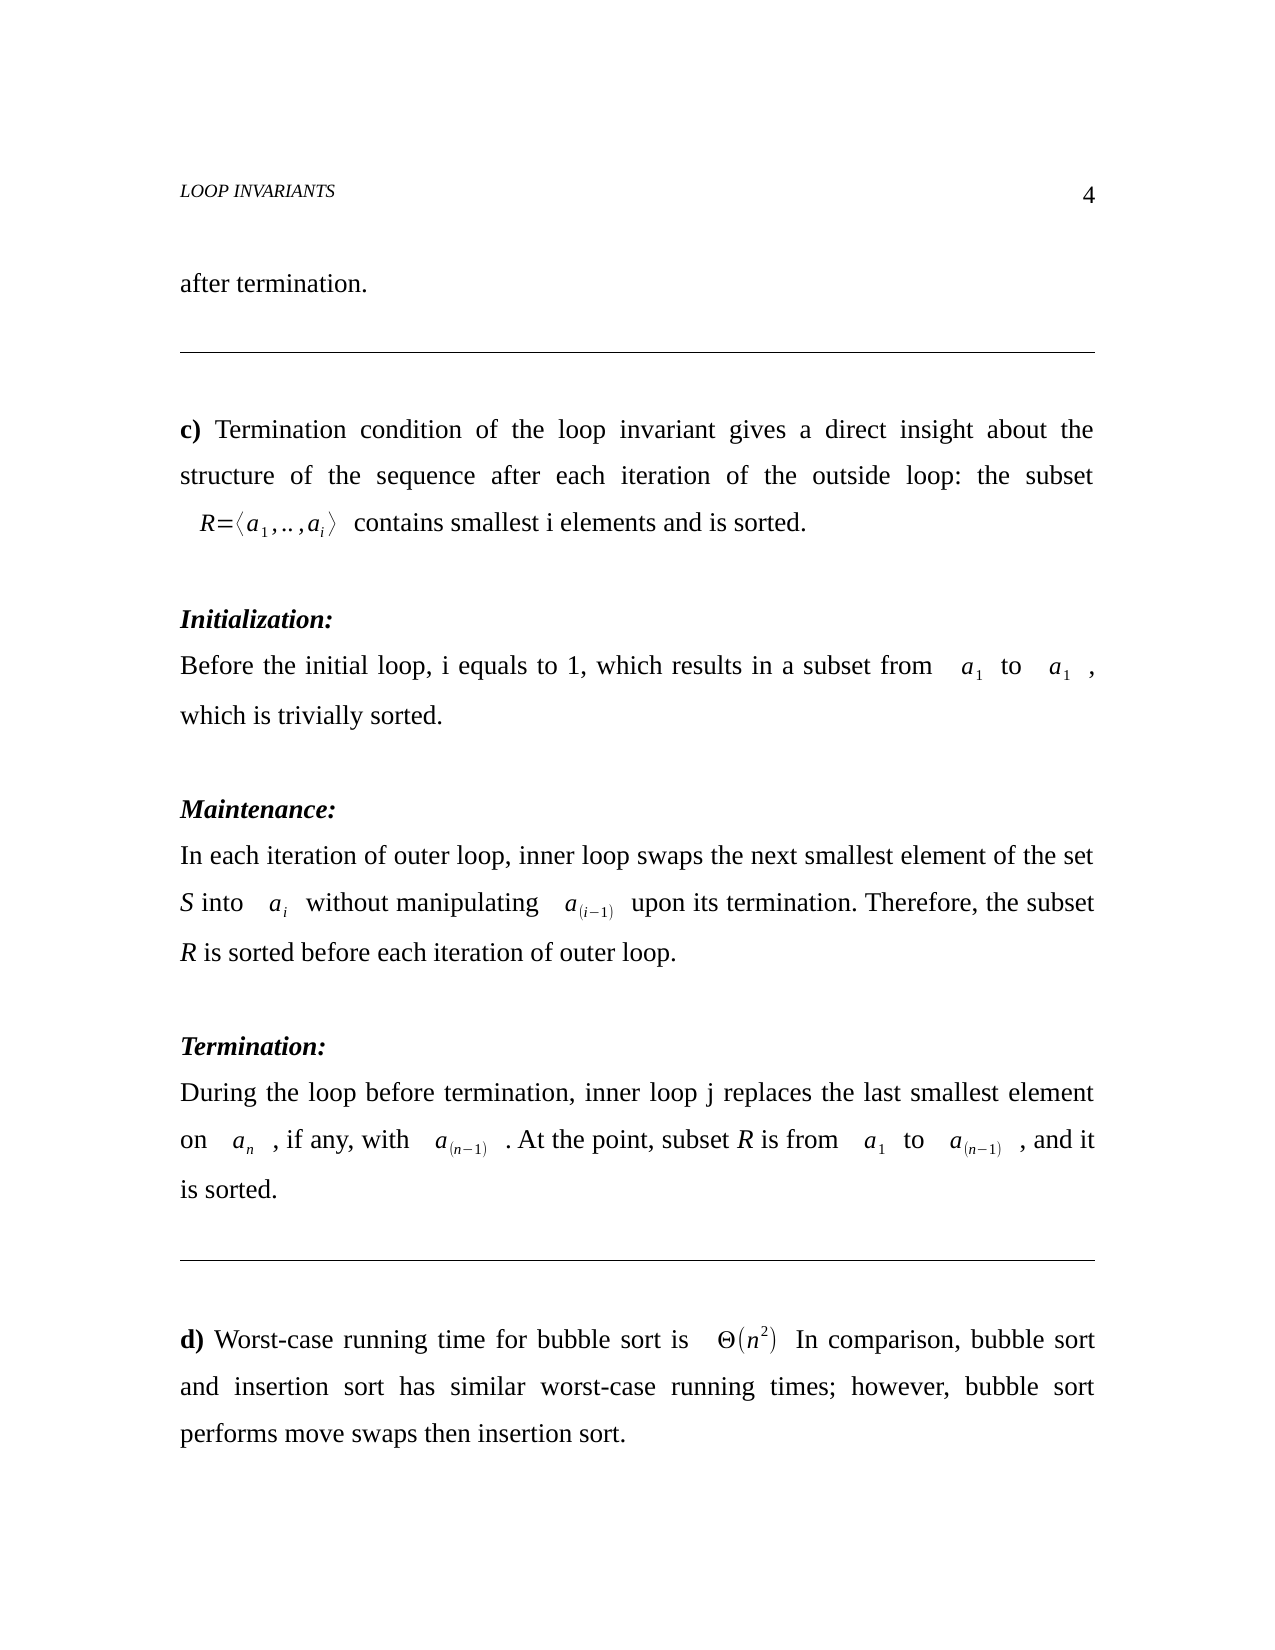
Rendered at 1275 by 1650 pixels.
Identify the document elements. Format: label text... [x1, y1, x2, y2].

text c) Termination condition of the loop invariant gives a direct insight about the structure of the sequence after each iteration of the outside loop: the subset contains smallest i elements and is sorted. [180, 413, 1095, 541]
text Before the initial loop, i equals to 1, which results in a subset from to , which is trivially sorted. [180, 649, 1095, 731]
text Termination: [180, 1030, 1095, 1061]
text At the last iteration, j equals to i, which means the leftmost element indexed by is actually . Therefore, the smallest element of subset M is placed on after termination. [180, 267, 1095, 299]
text d) Worst-case running time for bubble sort is In comparison, bubble sort and insertion sort has similar worst-case running times; however, bubble sort performs move swaps then insertion sort. [180, 1322, 1095, 1448]
text Maintenance: [180, 793, 1095, 824]
text In each iteration of outer loop, inner loop swaps the next smallest element of the set S into without manipulating upon its termination. Therefore, the subset R is sorted before each iteration of outer loop. [180, 839, 1095, 968]
text Initialization: [180, 603, 1095, 634]
text During the loop before termination, inner loop j replaces the last smallest element on , if any, with . At the point, subset R is from to , and it is sorted. [180, 1077, 1095, 1205]
